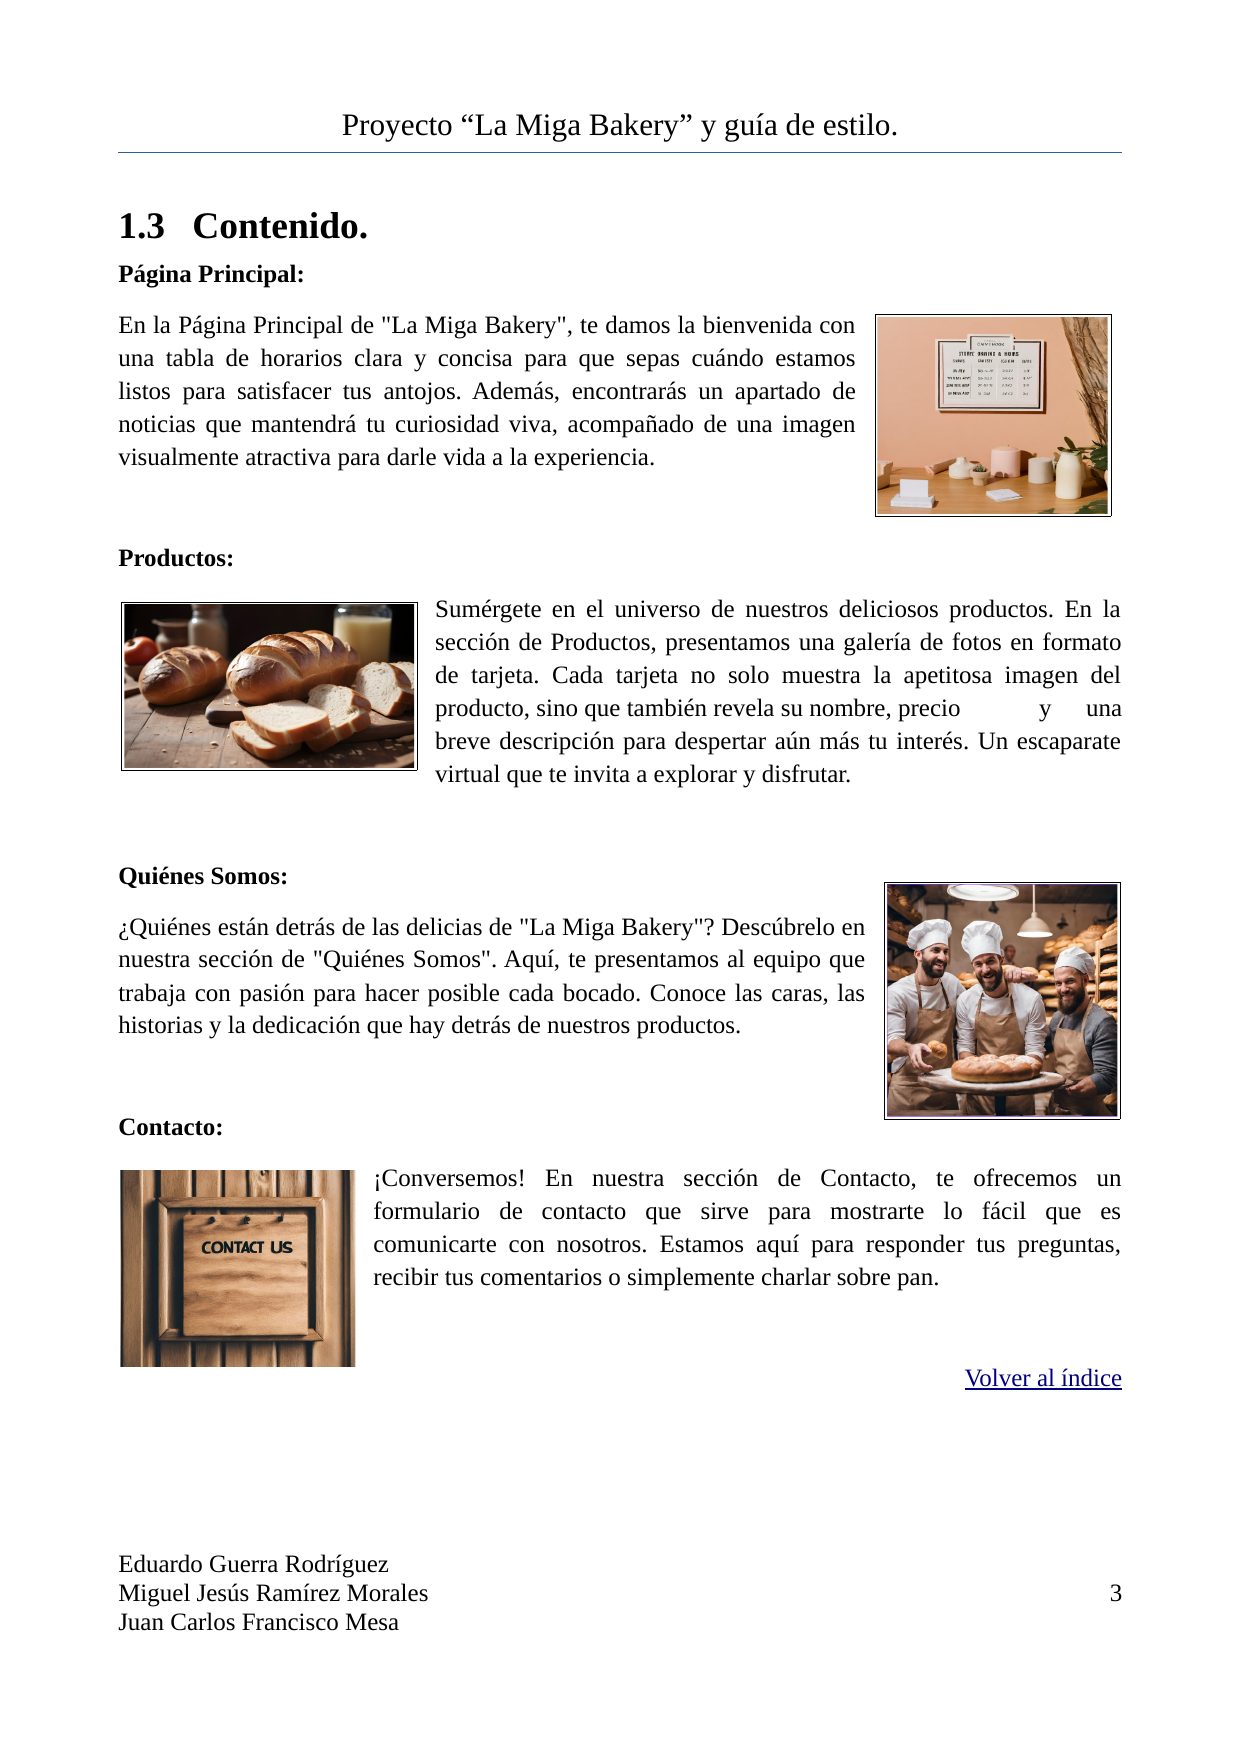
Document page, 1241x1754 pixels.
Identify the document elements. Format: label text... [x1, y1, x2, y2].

text En la Página Principal de "La Miga Bakery", te damos la bienvenida con una tabla de horarios clara y concisa para que sepas cuándo estamos listos para satisfacer tus antojos. Además, encontrarás un apartado de noticias que mantendrá tu curiosidad viva, acompañado de una imagen visualmente atractiva para darle vida a la experiencia. [118, 310, 1122, 516]
text Productos: [118, 543, 1122, 572]
text ¡Conversemos! En nuestra sección de Contacto, te ofrecemos un formulario de contacto que sirve para mostrarte lo fácil que es comunicarte con nosotros. Estamos aquí para responder tus preguntas, recibir tus comentarios o simplemente charlar sobre pan. [118, 1163, 1122, 1291]
picture [887, 884, 1118, 1117]
subtitle 1.3 Contenido. [118, 204, 1122, 247]
text Volver al índice [118, 1363, 1122, 1392]
text Contacto: [118, 1112, 1122, 1141]
text Quiénes Somos: [118, 861, 1122, 889]
picture [131, 1170, 357, 1367]
picture [124, 604, 415, 768]
text Sumérgete en el universo de nuestros deliciosos productos. En la sección de Productos, presentamos una galería de fotos en formato de tarjeta. Cada tarjeta no solo muestra la apetitosa imagen del producto, sino que también revela su nombre, precio y una breve descripción para despertar aún más tu interés. Un escaparate virtual que te invita a explorar y disfrutar. [118, 594, 1122, 788]
text Página Principal: [118, 259, 1122, 288]
picture [877, 317, 1108, 514]
text ¿Quiénes están detrás de las delicias de "La Miga Bakery"? Descúbrelo en nuestra sección de "Quiénes Somos". Aquí, te presentamos al equipo que trabaja con pasión para hacer posible cada bocado. Conoce las caras, las historias y la dedicación que hay detrás de nuestros productos. [118, 912, 884, 1039]
